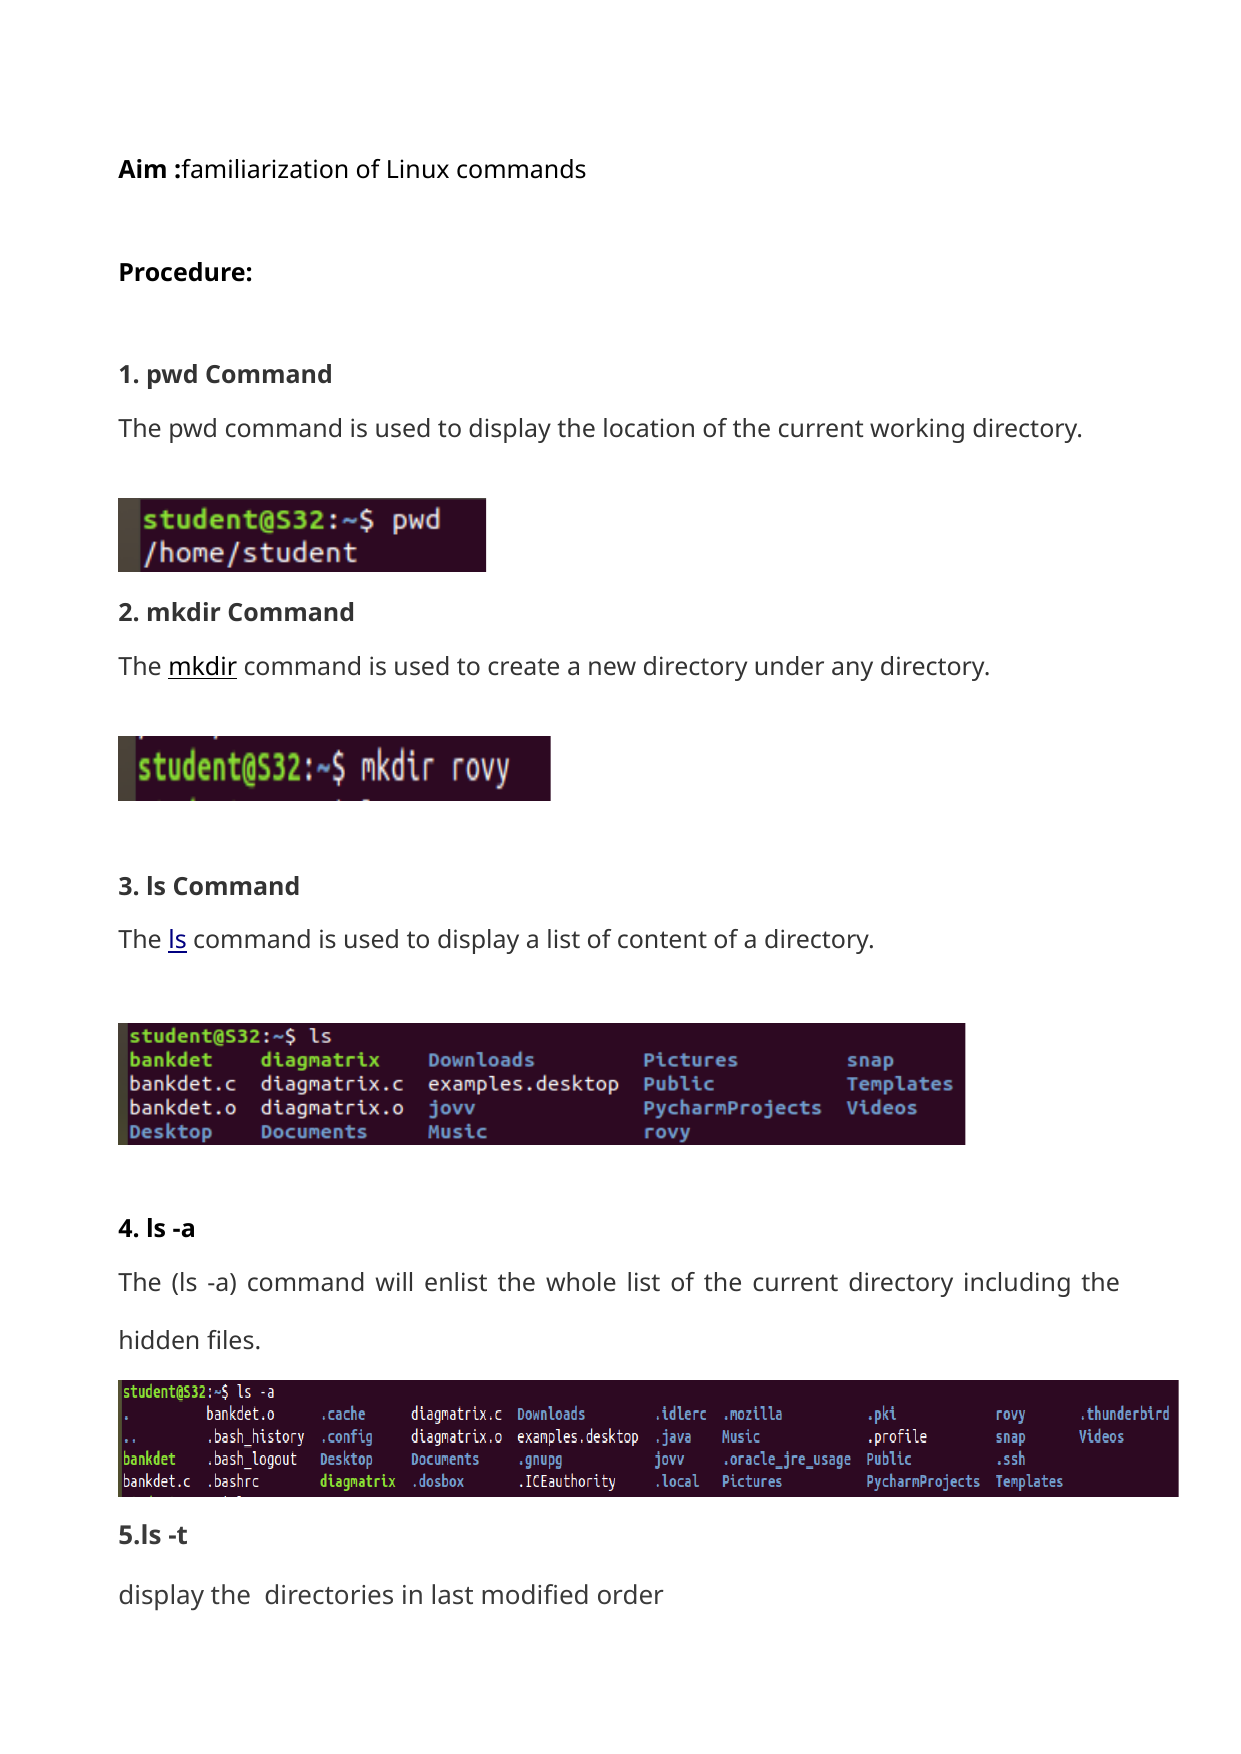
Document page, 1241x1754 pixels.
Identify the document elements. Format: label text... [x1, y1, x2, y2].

text The pwd command is used to display the location of the current working directory. [118, 410, 1122, 444]
text Aim :familiarization of Linux commands [118, 152, 1122, 186]
text 5.ls -t [118, 1517, 1122, 1552]
text display the directories in last modified order [118, 1577, 1122, 1612]
text Procedure: [118, 254, 1122, 288]
text 3. ls Command [118, 868, 1122, 902]
text 1. pwd Command [118, 357, 1122, 391]
text The (ls -a) command will enlist the whole list of the current directory including the hidden files. [118, 1264, 1122, 1356]
text 2. mkdir Command [118, 595, 1122, 629]
text 4. ls -a [118, 1211, 1122, 1245]
text The mkdir command is used to create a new directory under any directory. [118, 649, 1122, 683]
text The ls command is used to display a list of content of a directory. [118, 922, 1122, 956]
